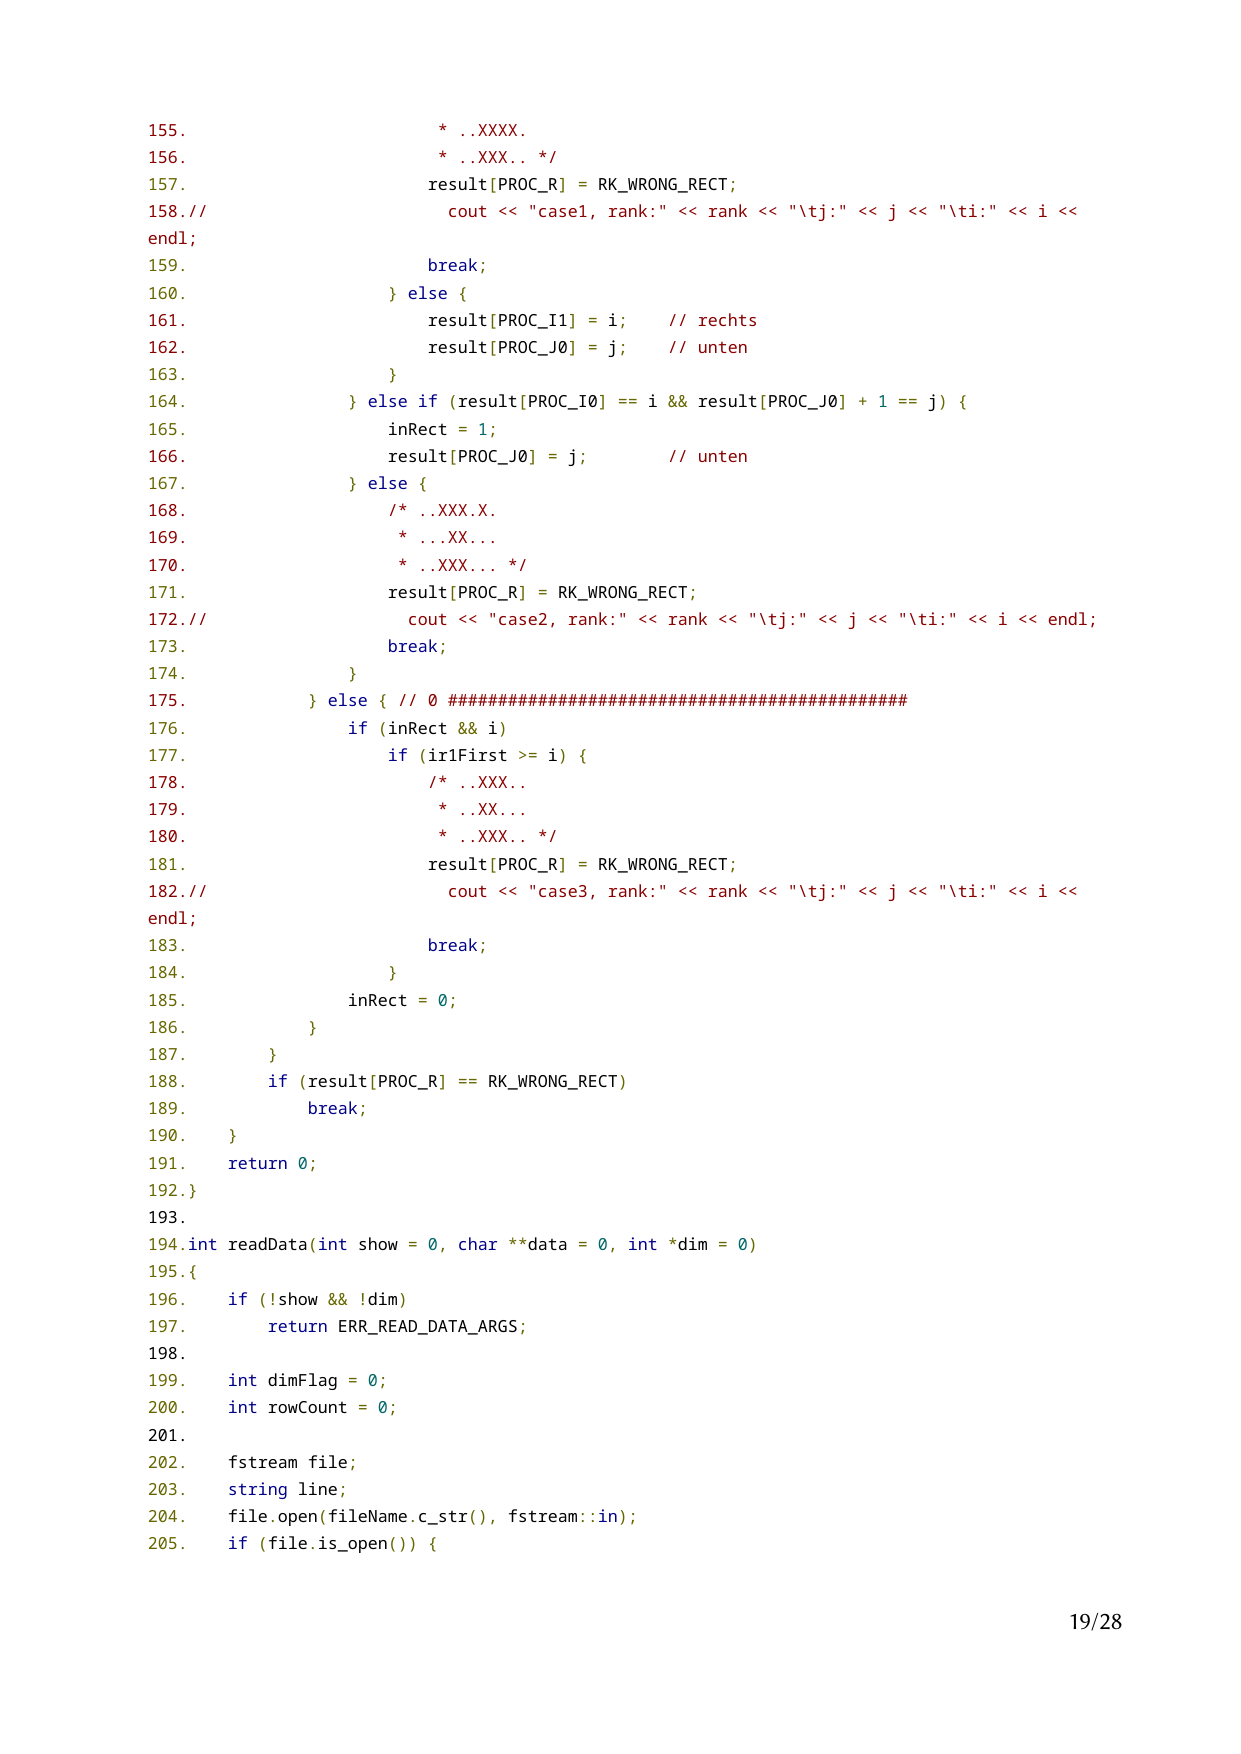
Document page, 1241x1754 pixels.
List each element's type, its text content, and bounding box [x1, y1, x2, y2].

list fstream file; [148, 1450, 1122, 1473]
list * ..XXX.. */ [148, 145, 1122, 168]
list if (result[PROC_R] == RK_WRONG_RECT) [148, 1070, 1122, 1092]
list break; [148, 1097, 1122, 1119]
list /* ..XXX.. [148, 771, 1122, 793]
list if (inRect && i) [148, 716, 1122, 739]
list } else { [148, 472, 1122, 494]
list int rowCount = 0; [148, 1396, 1122, 1419]
list } [148, 1124, 1122, 1147]
list // cout << "case2, rank:" << rank << "\tj:" << j << "\ti:" << i << endl; [148, 607, 1122, 630]
list // cout << "case1, rank:" << rank << "\tj:" << j << "\ti:" << i << endl; [148, 200, 1122, 249]
list * ...XX... [148, 526, 1122, 549]
list } else { // 0 ############################################## [148, 689, 1122, 712]
list } [148, 1042, 1122, 1065]
list } [148, 363, 1122, 386]
list file.open(fileName.c_str(), fstream::in); [148, 1505, 1122, 1527]
list break; [148, 635, 1122, 657]
list } else if (result[PROC_I0] == i && result[PROC_J0] + 1 == j) { [148, 390, 1122, 413]
list * ..XXX... */ [148, 553, 1122, 576]
list * ..XX... [148, 798, 1122, 821]
list * ..XXX.. */ [148, 825, 1122, 848]
list result[PROC_J0] = j; // unten [148, 444, 1122, 467]
list int readData(int show = 0, char **data = 0, int *dim = 0) [148, 1233, 1122, 1256]
list string line; [148, 1477, 1122, 1500]
list { [148, 1260, 1122, 1283]
list inRect = 1; [148, 417, 1122, 440]
list result[PROC_R] = RK_WRONG_RECT; [148, 580, 1122, 603]
list break; [148, 254, 1122, 277]
list } [148, 1178, 1122, 1201]
list int dimFlag = 0; [148, 1369, 1122, 1391]
list // cout << "case3, rank:" << rank << "\tj:" << j << "\ti:" << i << endl; [148, 879, 1122, 929]
list result[PROC_J0] = j; // unten [148, 336, 1122, 358]
list result[PROC_R] = RK_WRONG_RECT; [148, 172, 1122, 195]
list result[PROC_I1] = i; // rechts [148, 308, 1122, 331]
list /* ..XXX.X. [148, 499, 1122, 521]
list if (!show && !dim) [148, 1287, 1122, 1310]
list } else { [148, 281, 1122, 304]
list result[PROC_R] = RK_WRONG_RECT; [148, 852, 1122, 875]
list break; [148, 934, 1122, 956]
list if (ir1First >= i) { [148, 743, 1122, 766]
list } [148, 662, 1122, 684]
list return 0; [148, 1151, 1122, 1174]
list * ..XXXX. [148, 118, 1122, 141]
list if (file.is_open()) { [148, 1532, 1122, 1554]
list } [148, 1015, 1122, 1038]
list return ERR_READ_DATA_ARGS; [148, 1314, 1122, 1337]
list } [148, 961, 1122, 984]
list inRect = 0; [148, 988, 1122, 1011]
